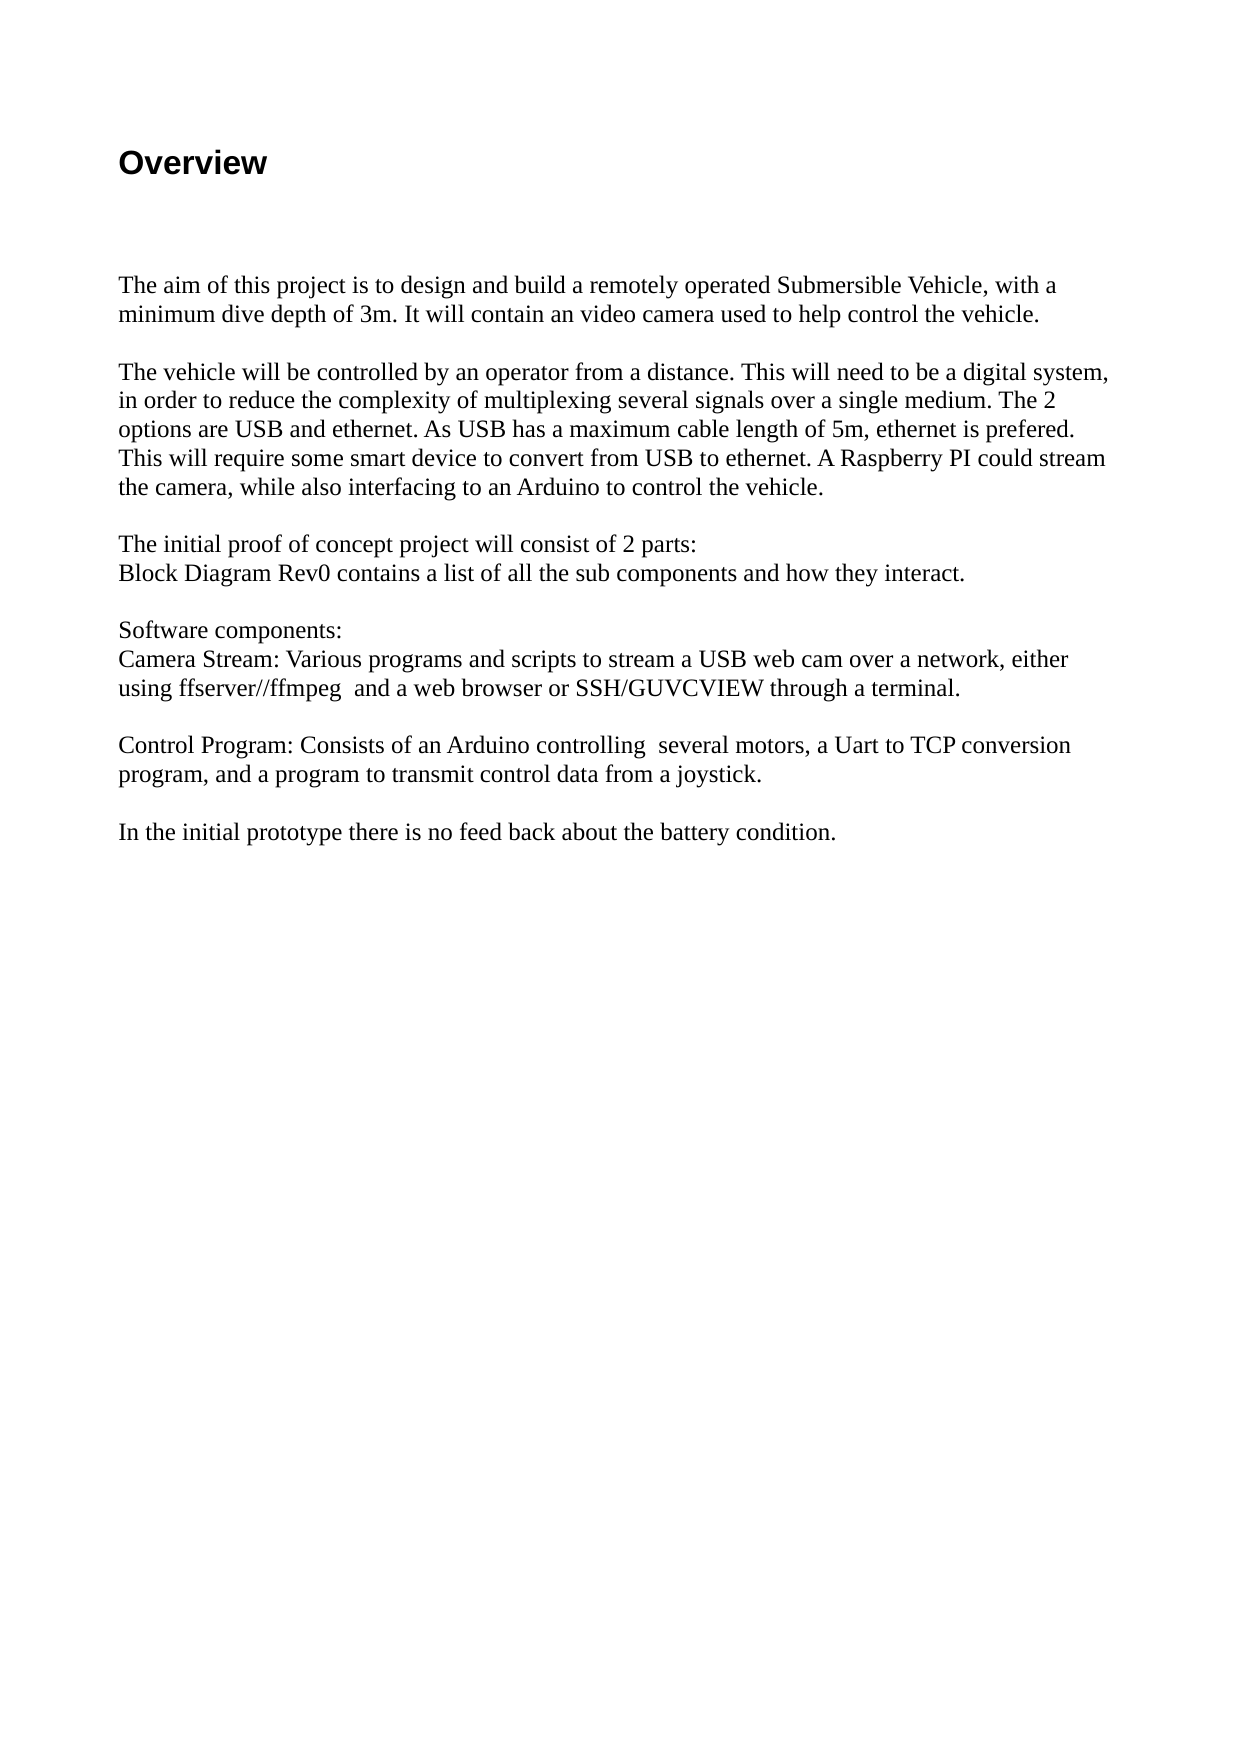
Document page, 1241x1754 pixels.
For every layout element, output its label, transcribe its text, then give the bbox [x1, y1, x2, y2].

text In the initial prototype there is no feed back about the battery condition. [118, 817, 1122, 845]
text The initial proof of concept project will consist of 2 parts: [118, 529, 1122, 558]
text The aim of this project is to design and build a remotely operated Submersible Vehicle, with a minimum dive depth of 3m. It will contain an video camera used to help control the vehicle. [118, 270, 1122, 328]
text Software components: [118, 615, 1122, 644]
text Control Program: Consists of an Arduino controlling several motors, a Uart to TCP conversion program, and a program to transmit control data from a joystick. [118, 730, 1122, 788]
text Block Diagram Rev0 contains a list of all the sub components and how they interact. [118, 558, 1122, 587]
subtitle Overview [118, 143, 1122, 182]
text The vehicle will be controlled by an operator from a distance. This will need to be a digital system, in order to reduce the complexity of multiplexing several signals over a single medium. The 2 options are USB and ethernet. As USB has a maximum cable length of 5m, ethernet is prefered. This will require some smart device to convert from USB to ethernet. A Raspberry PI could stream the camera, while also interfacing to an Arduino to control the vehicle. [118, 357, 1122, 500]
text Camera Stream: Various programs and scripts to stream a USB web cam over a network, either using ffserver//ffmpeg and a web browser or SSH/GUVCVIEW through a terminal. [118, 644, 1122, 702]
